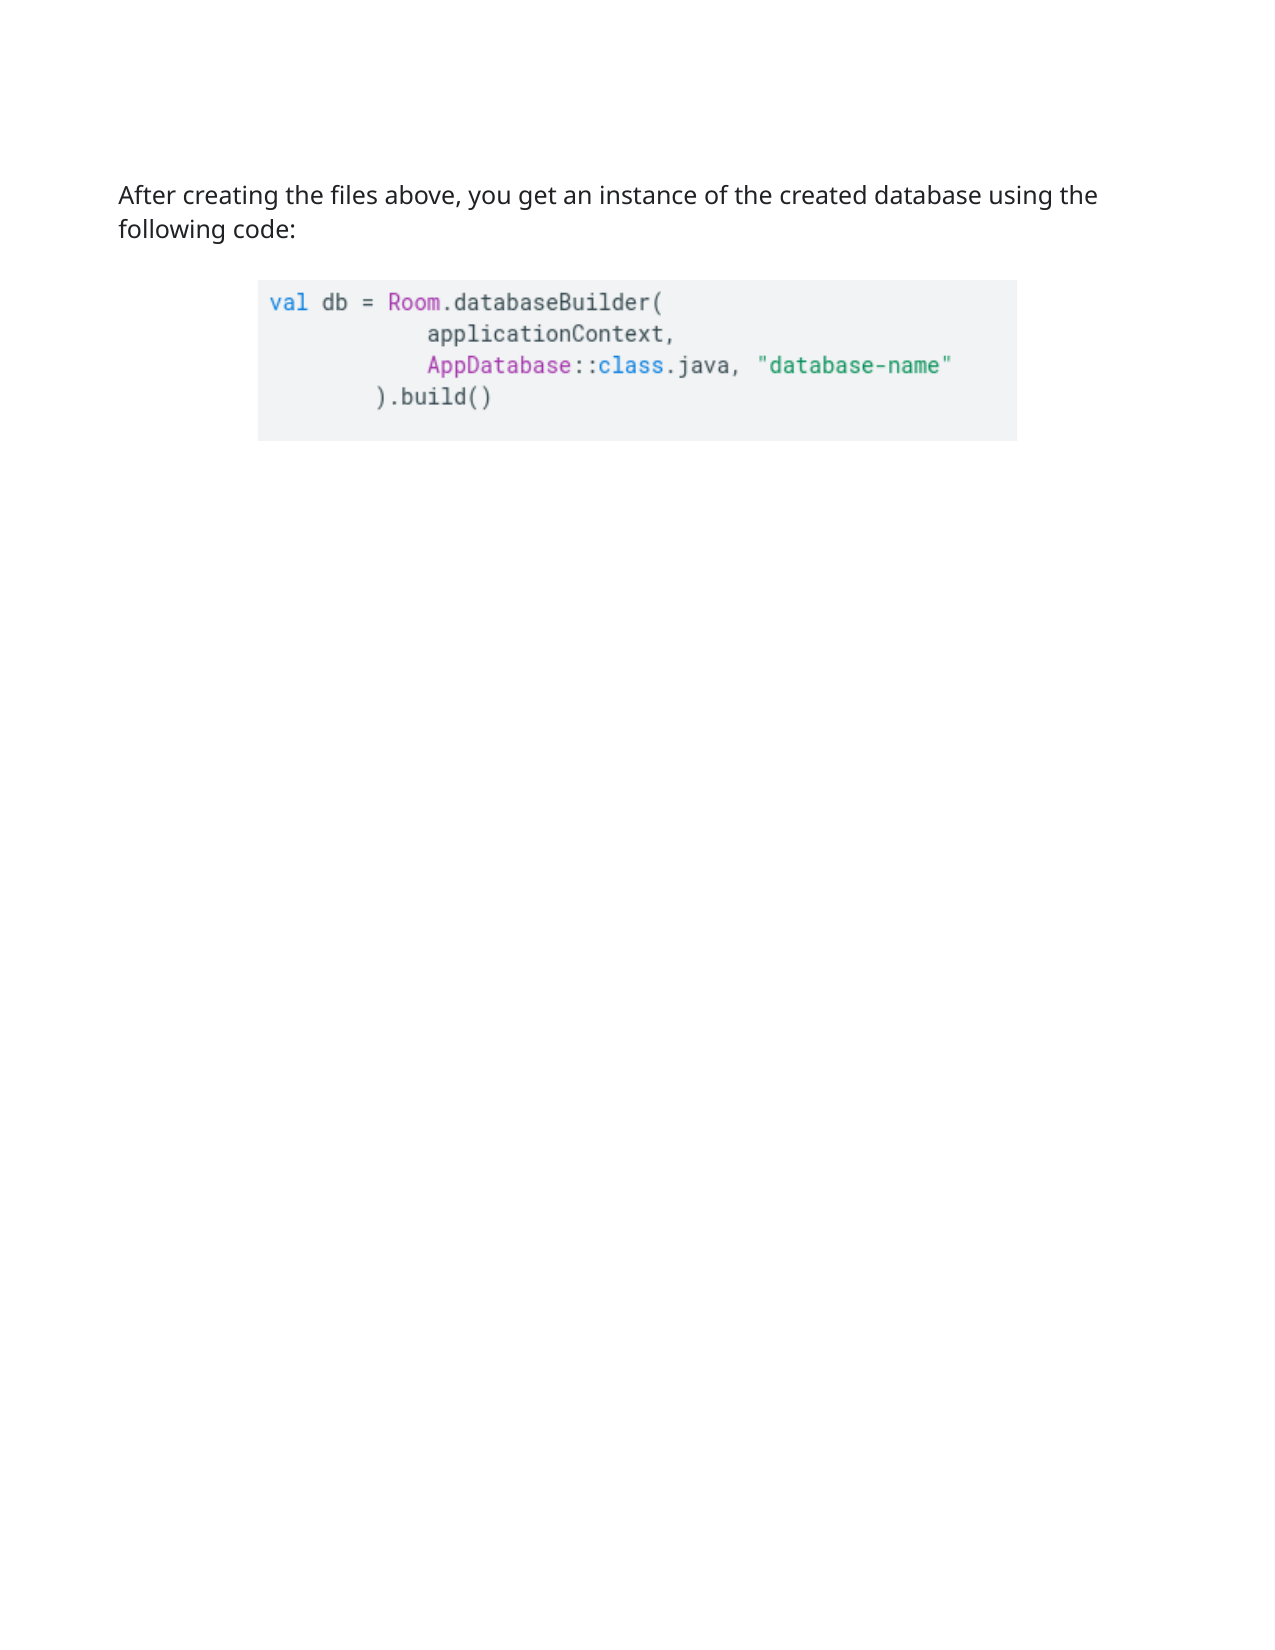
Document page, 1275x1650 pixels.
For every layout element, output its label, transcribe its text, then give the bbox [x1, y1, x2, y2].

text After creating the files above, you get an instance of the created database using the following code: [118, 178, 1157, 246]
picture [257, 280, 1018, 441]
